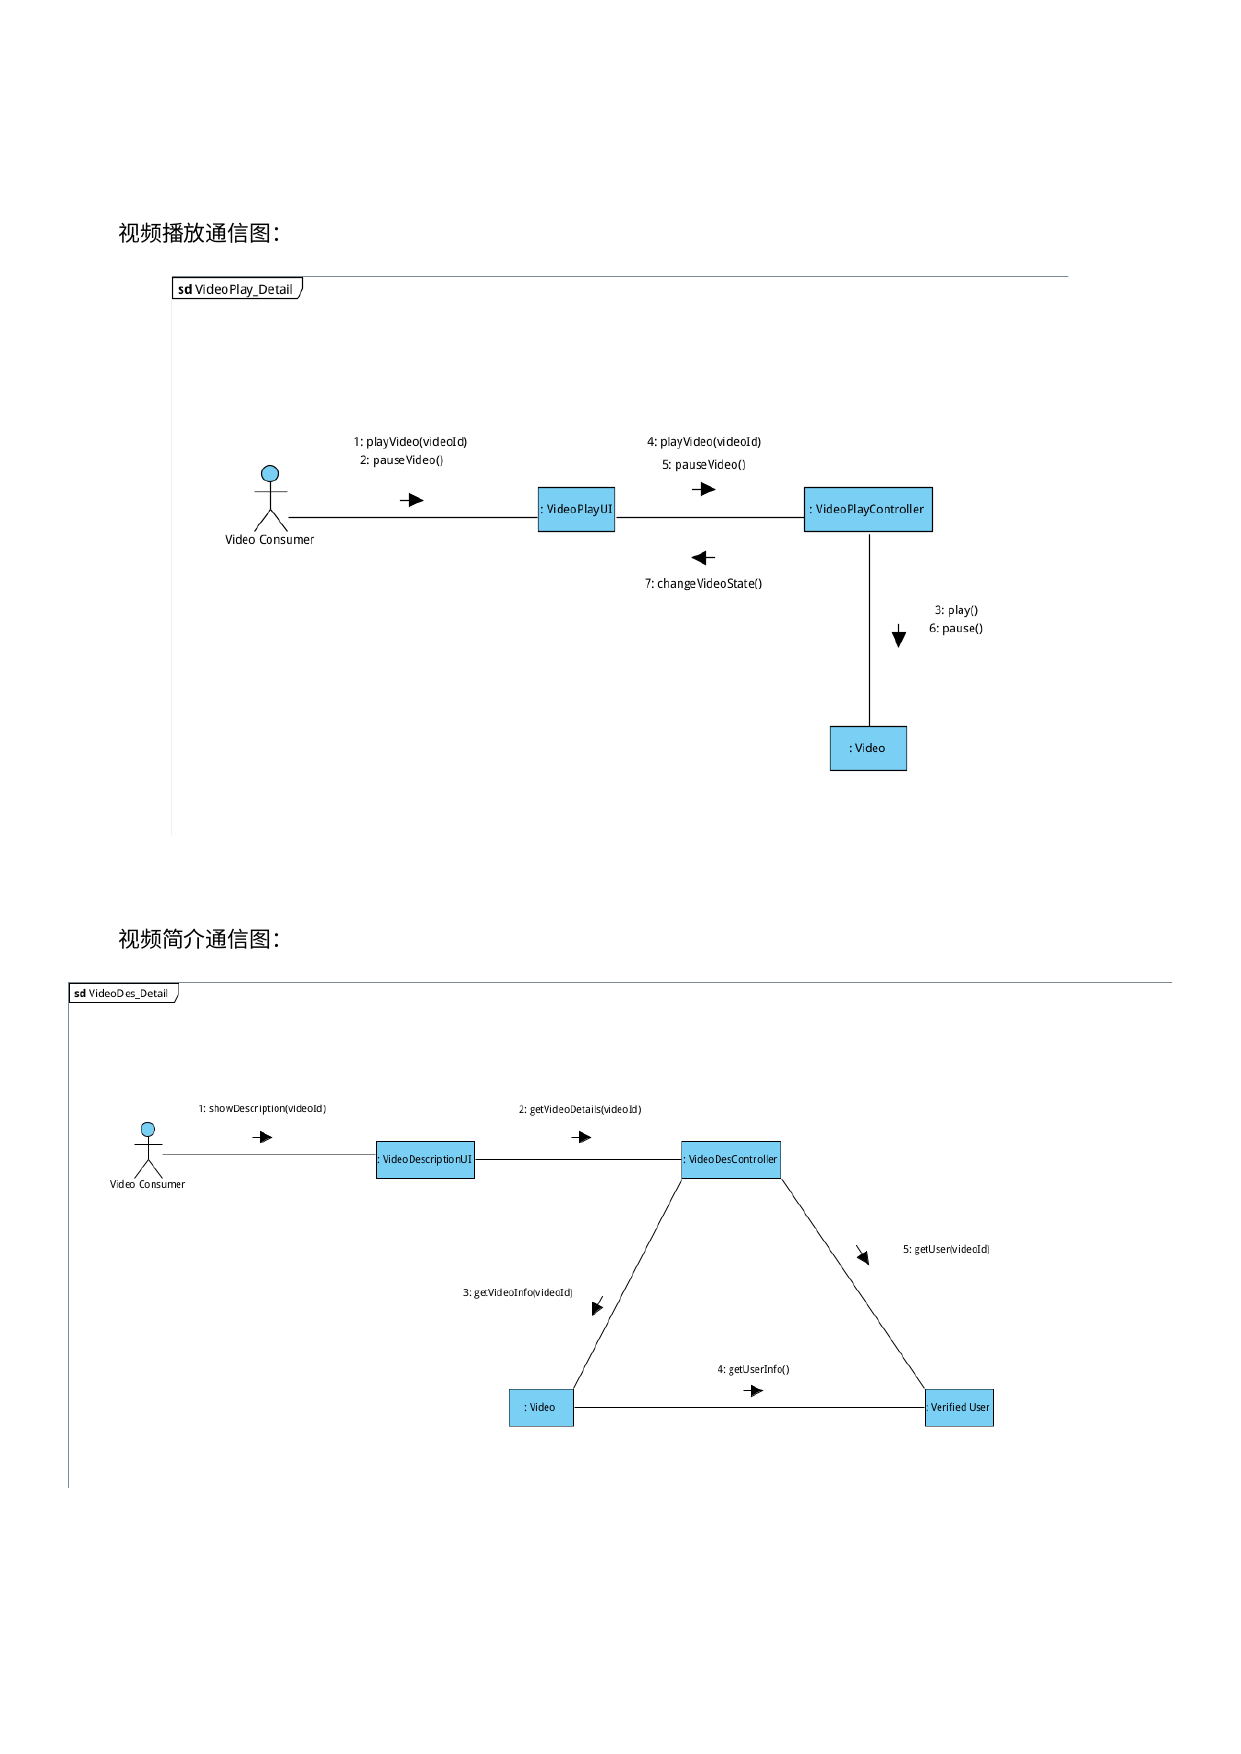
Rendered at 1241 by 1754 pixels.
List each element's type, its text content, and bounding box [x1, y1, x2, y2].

picture [171, 276, 1069, 836]
picture [68, 982, 1173, 1488]
text 视频播放通信图： [118, 216, 1122, 248]
text 视频简介通信图： [118, 922, 1122, 954]
